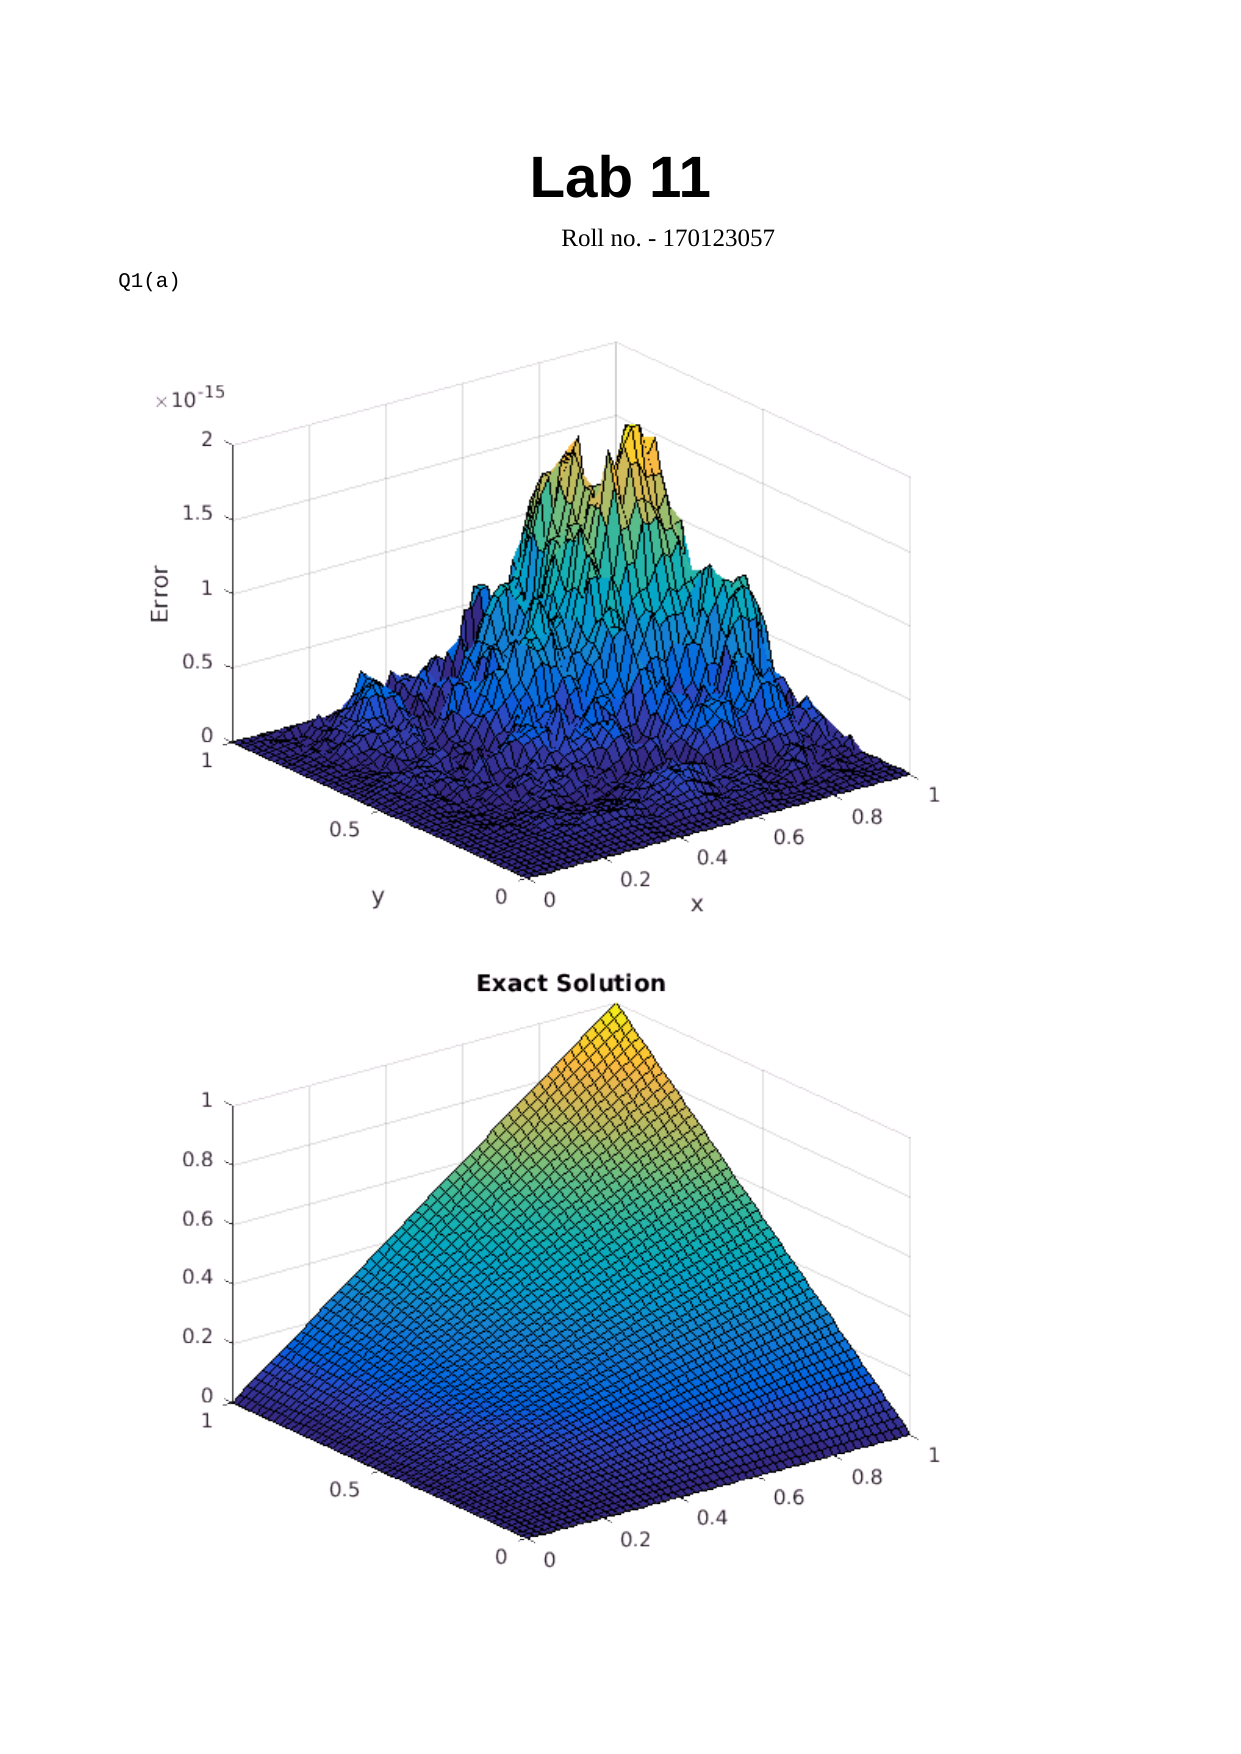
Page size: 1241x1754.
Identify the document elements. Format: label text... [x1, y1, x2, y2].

text Q1(a) [118, 270, 1122, 294]
picture [118, 954, 994, 1611]
picture [118, 293, 994, 951]
text Roll no. - 170123057 [118, 223, 1122, 251]
title Lab 11 [118, 143, 1122, 210]
